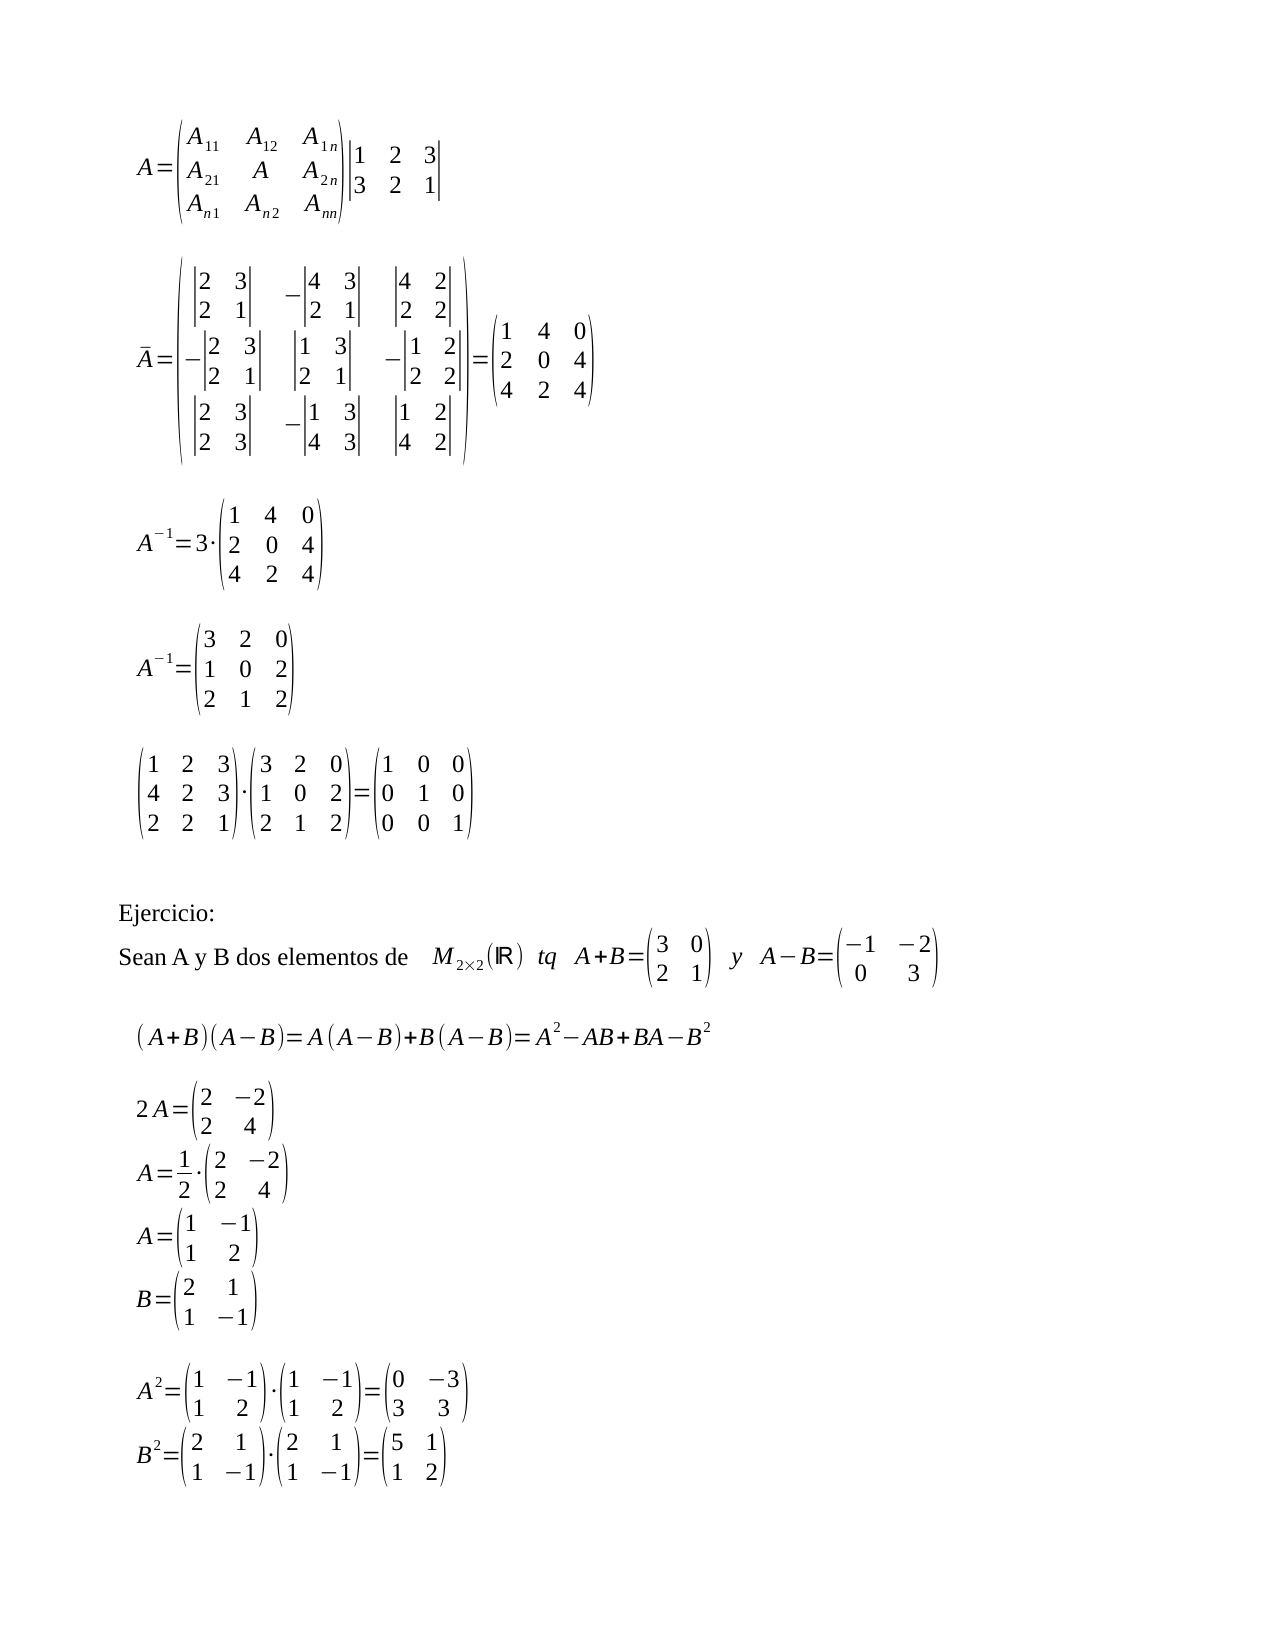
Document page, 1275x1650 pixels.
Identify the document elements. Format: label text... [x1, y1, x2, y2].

text Sean A y B dos elementos de [118, 927, 1157, 990]
text Ejercicio: [118, 898, 1157, 927]
